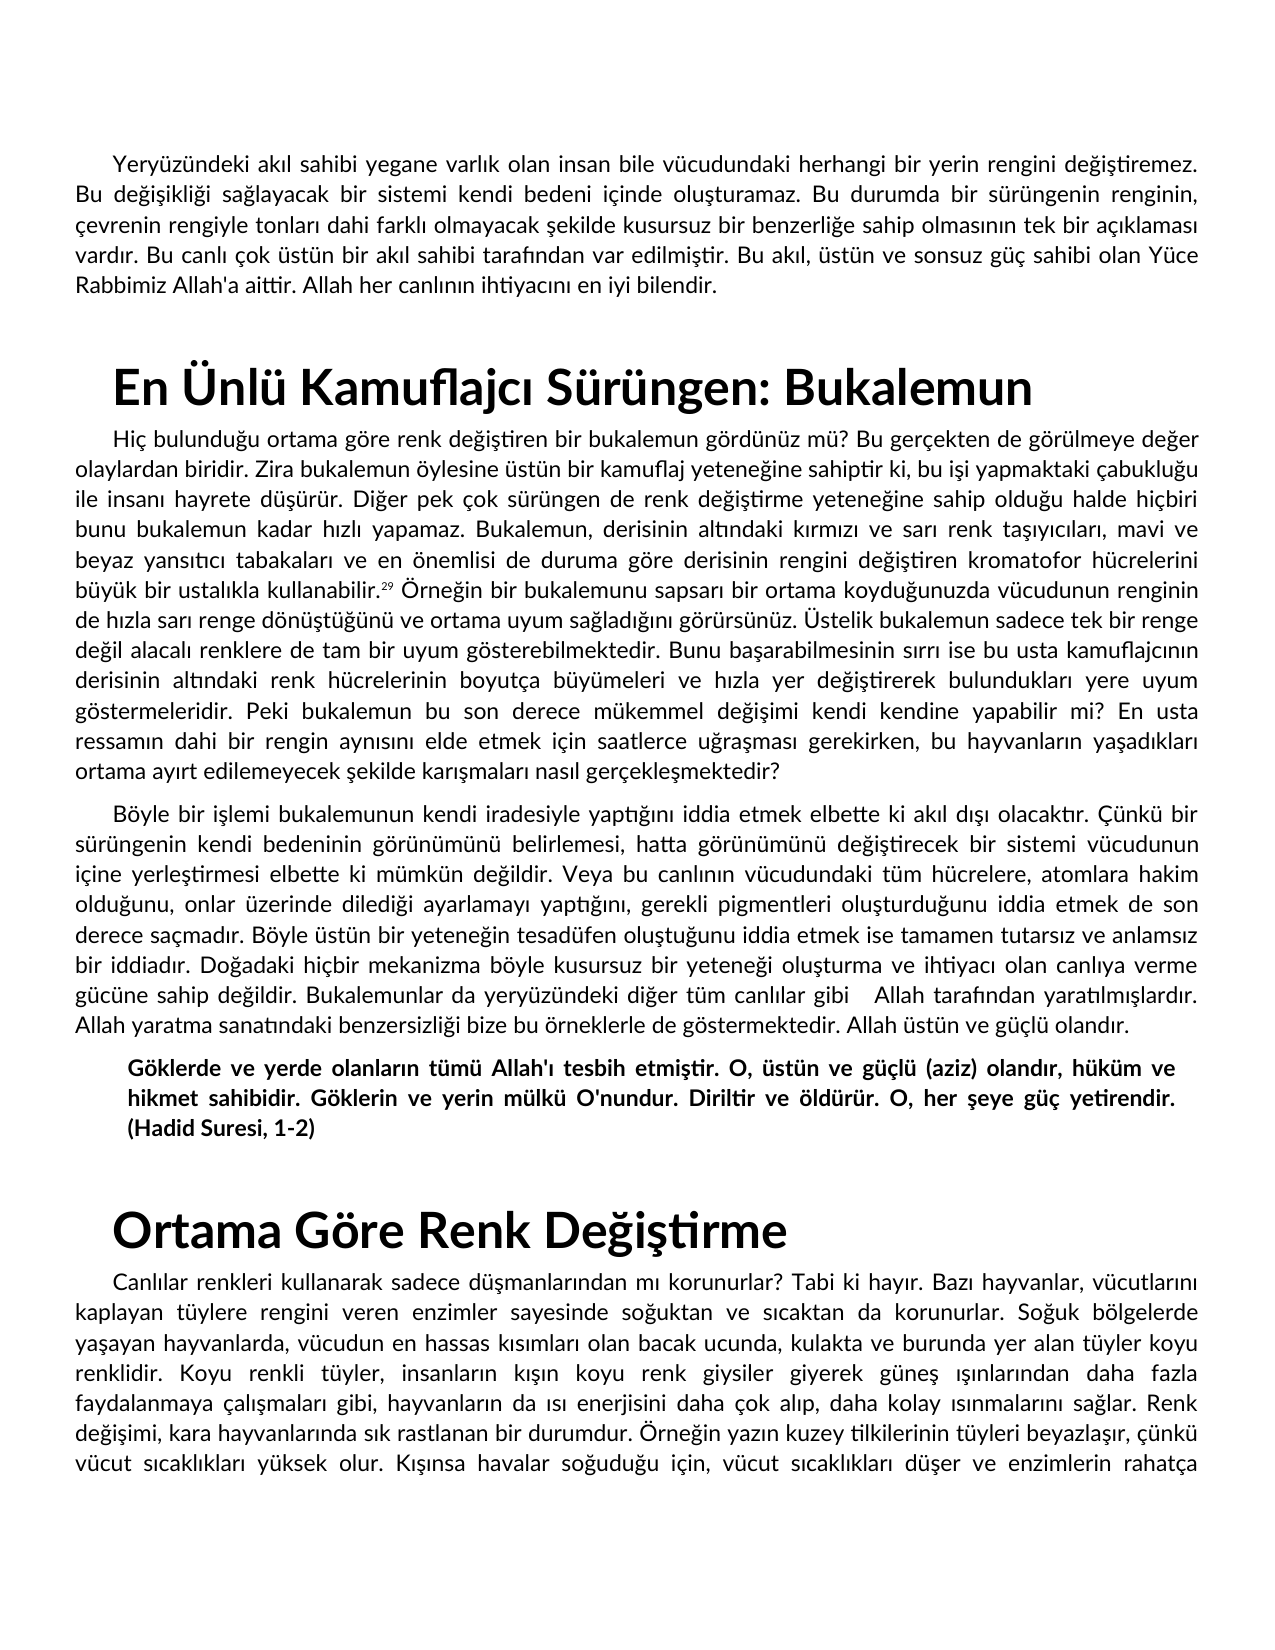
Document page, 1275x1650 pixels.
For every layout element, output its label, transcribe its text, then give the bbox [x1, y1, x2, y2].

text Göklerde ve yerde olanların tümü Allah'ı tesbih etmiştir. O, üstün ve güçlü (aziz) olandır, hüküm ve hikmet sahibidir. Göklerin ve yerin mülkü O'nundur. Diriltir ve öldürür. O, her şeye güç yetirendir. (Hadid Suresi, 1-2) [127, 1054, 1177, 1142]
text Canlılar renkleri kullanarak sadece düşmanlarından mı korunurlar? Tabi ki hayır. Bazı hayvanlar, vücutlarını kaplayan tüylere rengini veren enzimler sayesinde soğuktan ve sıcaktan da korunurlar. Soğuk bölgelerde yaşayan hayvanlarda, vücudun en hassas kısımları olan bacak ucunda, kulakta ve burunda yer alan tüyler koyu renklidir. Koyu renkli tüyler, insanların kışın koyu renk giysiler giyerek güneş ışınlarından daha fazla faydalanmaya çalışmaları gibi, hayvanların da ısı enerjisini daha çok alıp, daha kolay ısınmalarını sağlar. Renk değişimi, kara hayvanlarında sık rastlanan bir durumdur. Örneğin yazın kuzey tilkilerinin tüyleri beyazlaşır, çünkü vücut sıcaklıkları yüksek olur. Kışınsa havalar soğuduğu için, vücut sıcaklıkları düşer ve enzimlerin rahatça [75, 1268, 1200, 1477]
text Yeryüzündeki akıl sahibi yegane varlık olan insan bile vücudundaki herhangi bir yerin rengini değiştiremez. Bu değişikliği sağlayacak bir sistemi kendi bedeni içinde oluşturamaz. Bu durumda bir sürüngenin renginin, çevrenin rengiyle tonları dahi farklı olmayacak şekilde kusursuz bir benzerliğe sahip olmasının tek bir açıklaması vardır. Bu canlı çok üstün bir akıl sahibi tarafından var edilmiştir. Bu akıl, üstün ve sonsuz güç sahibi olan Yüce Rabbimiz Allah'a aittir. Allah her canlının ihtiyacını en iyi bilendir. [75, 150, 1200, 298]
text Hiç bulunduğu ortama göre renk değiştiren bir bukalemun gördünüz mü? Bu gerçekten de görülmeye değer olaylardan biridir. Zira bukalemun öylesine üstün bir kamuflaj yeteneğine sahiptir ki, bu işi yapmaktaki çabukluğu ile insanı hayrete düşürür. Diğer pek çok sürüngen de renk değiştirme yeteneğine sahip olduğu halde hiçbiri bunu bukalemun kadar hızlı yapamaz. Bukalemun, derisinin altındaki kırmızı ve sarı renk taşıyıcıları, mavi ve beyaz yansıtıcı tabakaları ve en önemlisi de duruma göre derisinin rengini değiştiren kromatofor hücrelerini büyük bir ustalıkla kullanabilir.29 Örneğin bir bukalemunu sapsarı bir ortama koyduğunuzda vücudunun renginin de hızla sarı renge dönüştüğünü ve ortama uyum sağladığını görürsünüz. Üstelik bukalemun sadece tek bir renge değil alacalı renklere de tam bir uyum gösterebilmektedir. Bunu başarabilmesinin sırrı ise bu usta kamuflajcının derisinin altındaki renk hücrelerinin boyutça büyümeleri ve hızla yer değiştirerek bulundukları yere uyum göstermeleridir. Peki bukalemun bu son derece mükemmel değişimi kendi kendine yapabilir mi? En usta ressamın dahi bir rengin aynısını elde etmek için saatlerce uğraşması gerekirken, bu hayvanların yaşadıkları ortama ayırt edilemeyecek şekilde karışmaları nasıl gerçekleşmektedir? [75, 424, 1200, 784]
text Böyle bir işlemi bukalemunun kendi iradesiyle yaptığını iddia etmek elbette ki akıl dışı olacaktır. Çünkü bir sürüngenin kendi bedeninin görünümünü belirlemesi, hatta görünümünü değiştirecek bir sistemi vücudunun içine yerleştirmesi elbette ki mümkün değildir. Veya bu canlının vücudundaki tüm hücrelere, atomlara hakim olduğunu, onlar üzerinde dilediği ayarlamayı yaptığını, gerekli pigmentleri oluşturduğunu iddia etmek de son derece saçmadır. Böyle üstün bir yeteneğin tesadüfen oluştuğunu iddia etmek ise tamamen tutarsız ve anlamsız bir iddiadır. Doğadaki hiçbir mekanizma böyle kusursuz bir yeteneği oluşturma ve ihtiyacı olan canlıya verme gücüne sahip değildir. Bukalemunlar da yeryüzündeki diğer tüm canlılar gibi Allah tarafından yaratılmışlardır. Allah yaratma sanatındaki benzersizliği bize bu örneklerle de göstermektedir. Allah üstün ve güçlü olandır. [75, 799, 1200, 1038]
subtitle Ortama Göre Renk Değiştirme [112, 1199, 1200, 1259]
subtitle En Ünlü Kamuflajcı Sürüngen: Bukalemun [112, 356, 1200, 416]
